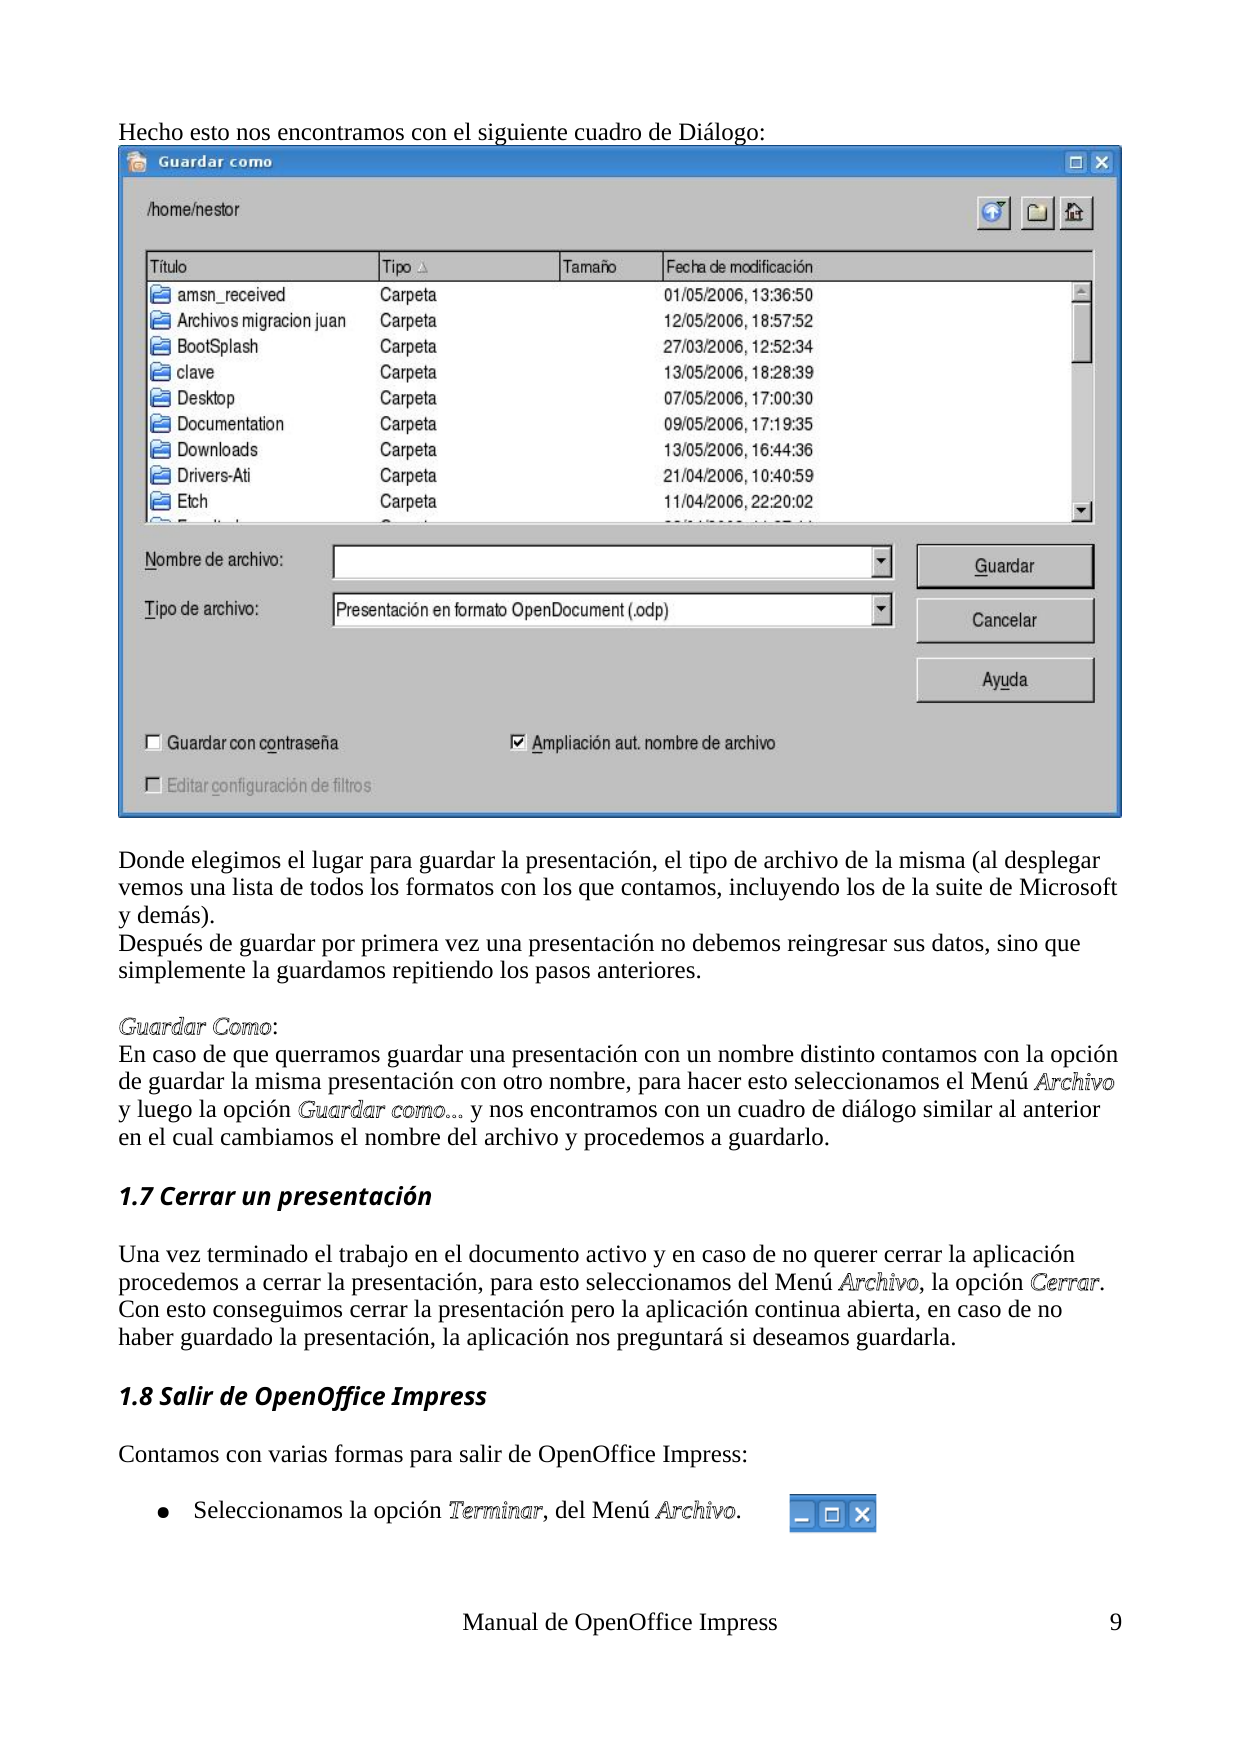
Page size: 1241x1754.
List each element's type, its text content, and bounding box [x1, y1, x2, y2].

text 1.8 Salir de OpenOffice Impress [118, 1378, 1122, 1413]
text 1.7 Cerrar un presentación [118, 1178, 1122, 1212]
text En caso de que querramos guardar una presentación con un nombre distinto contamos con la opción de guardar la misma presentación con otro nombre, para hacer esto seleccionamos el Menú Archivo y luego la opción Guardar como... y nos encontramos con un cuadro de diálogo similar al anterior en el cual cambiamos el nombre del archivo y procedemos a guardarlo. [118, 1040, 1122, 1151]
text Después de guardar por primera vez una presentación no debemos reingresar sus datos, sino que simplemente la guardamos repitiendo los pasos anteriores. [118, 929, 1122, 984]
text Contamos con varias formas para salir de OpenOffice Impress: [118, 1440, 1122, 1468]
list Seleccionamos la opción Terminar, del Menú Archivo. [156, 1496, 789, 1523]
text Donde elegimos el lugar para guardar la presentación, el tipo de archivo de la misma (al desplegar vemos una lista de todos los formatos con los que contamos, incluyendo los de la suite de Microsoft y demás). [118, 846, 1122, 929]
picture [118, 145, 1122, 818]
picture [789, 1494, 877, 1534]
list [877, 1496, 1122, 1523]
text Guardar Como: [118, 1012, 1122, 1040]
text Una vez terminado el trabajo en el documento activo y en caso de no querer cerrar la aplicación procedemos a cerrar la presentación, para esto seleccionamos del Menú Archivo, la opción Cerrar. Con esto conseguimos cerrar la presentación pero la aplicación continua abierta, en caso de no haber guardado la presentación, la aplicación nos preguntará si deseamos guardarla. [118, 1240, 1122, 1351]
text Hecho esto nos encontramos con el siguiente cuadro de Diálogo: [118, 118, 1122, 145]
